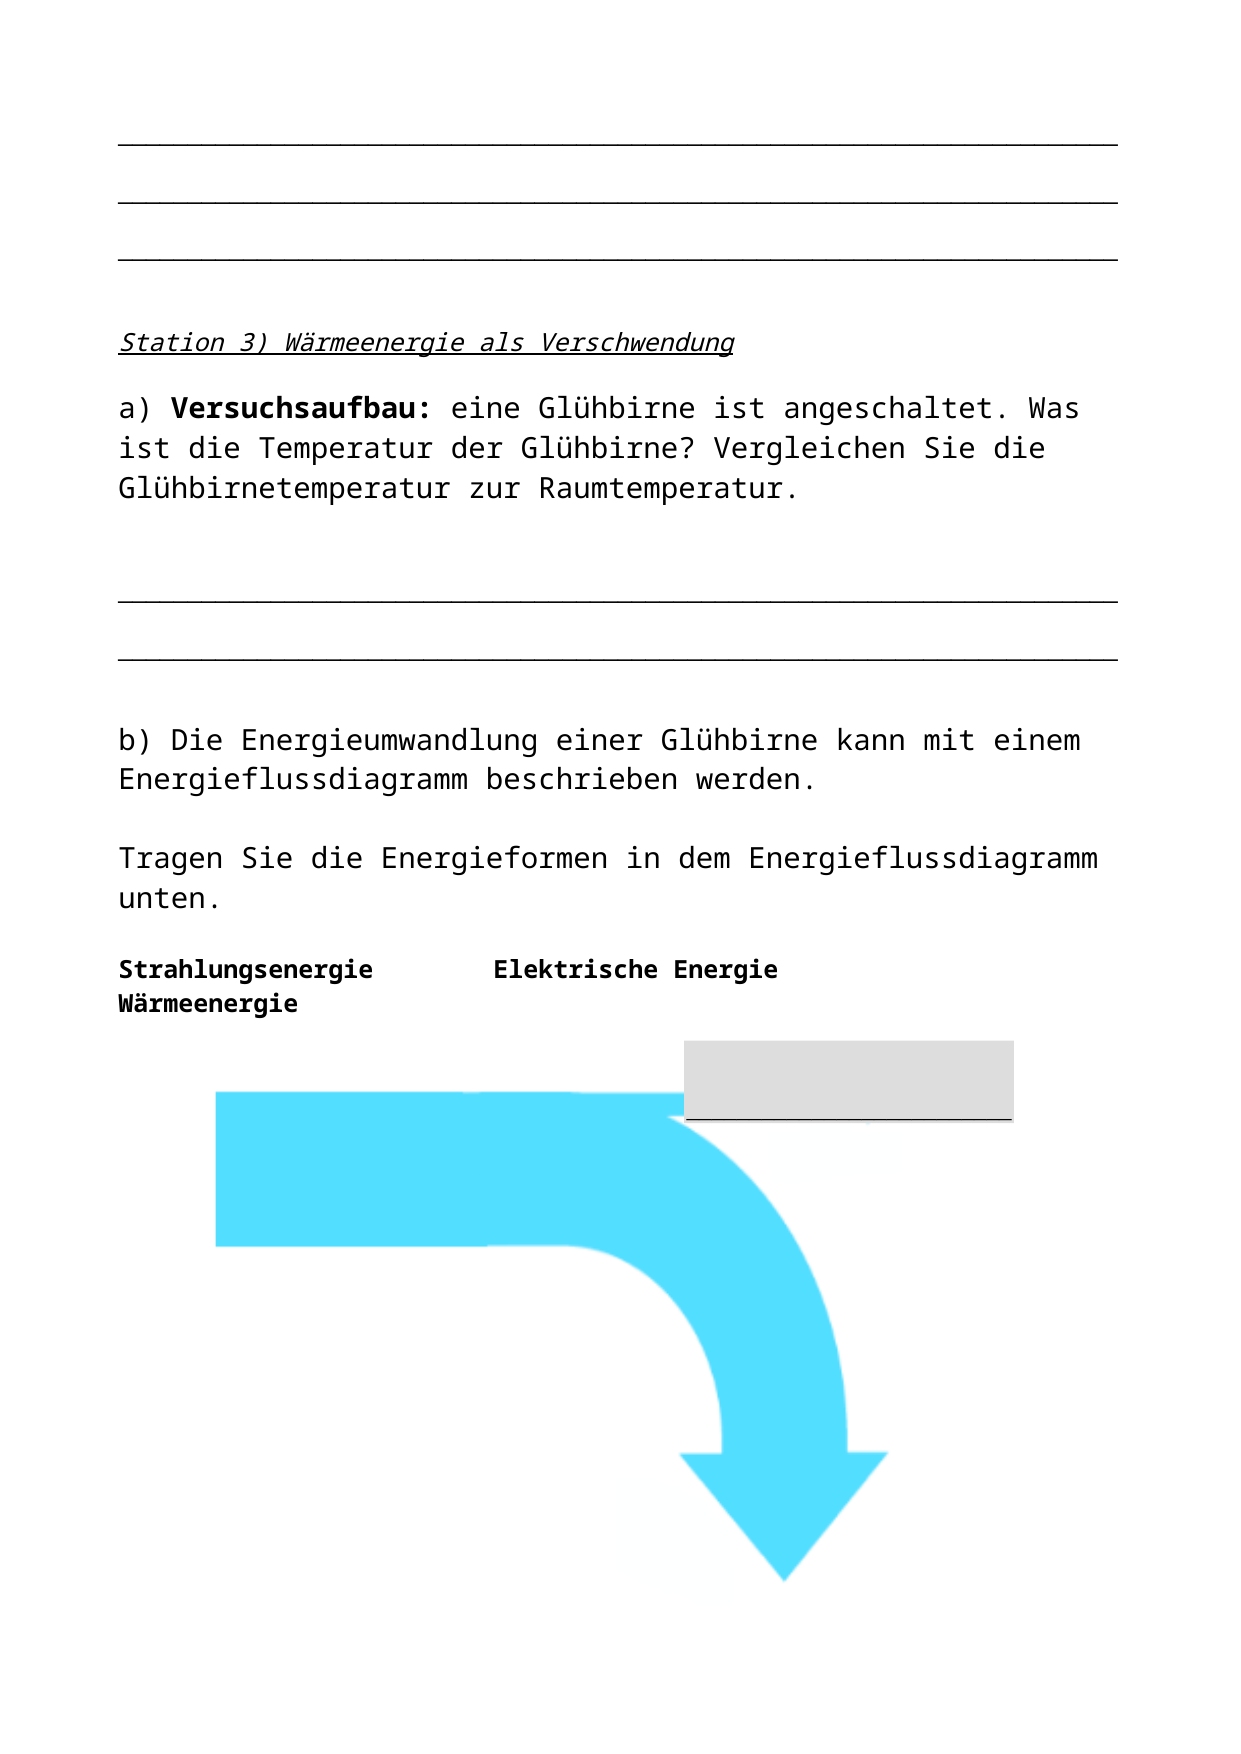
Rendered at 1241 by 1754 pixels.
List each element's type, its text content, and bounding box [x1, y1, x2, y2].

text Tragen Sie die Energieformen in dem Energieflussdiagramm unten. [118, 838, 1122, 917]
text a) Versuchsaufbau: eine Glühbirne ist angeschaltet. Was ist die Temperatur der Glühbirne? Vergleichen Sie die Glühbirnetemperatur zur Raumtemperatur. [118, 387, 1122, 507]
text ________________________________________________________________________ [118, 575, 1122, 604]
text b) Die Energieumwandlung einer Glühbirne kann mit einem Energieflussdiagramm beschrieben werden. [118, 719, 1122, 798]
text Station 3) Wärmeenergie als Verschwendung [118, 325, 1122, 359]
picture [215, 1019, 952, 1616]
text ________________________________________________________________________ [118, 176, 1122, 204]
text ________________________________________________________________________ [118, 233, 1122, 262]
text ________________________________________________________________________ [118, 118, 1122, 147]
text Strahlungsenergie Elektrische Energie Wärmeenergie [118, 951, 1122, 1019]
text ________________________________________________________________________ [118, 632, 1122, 661]
